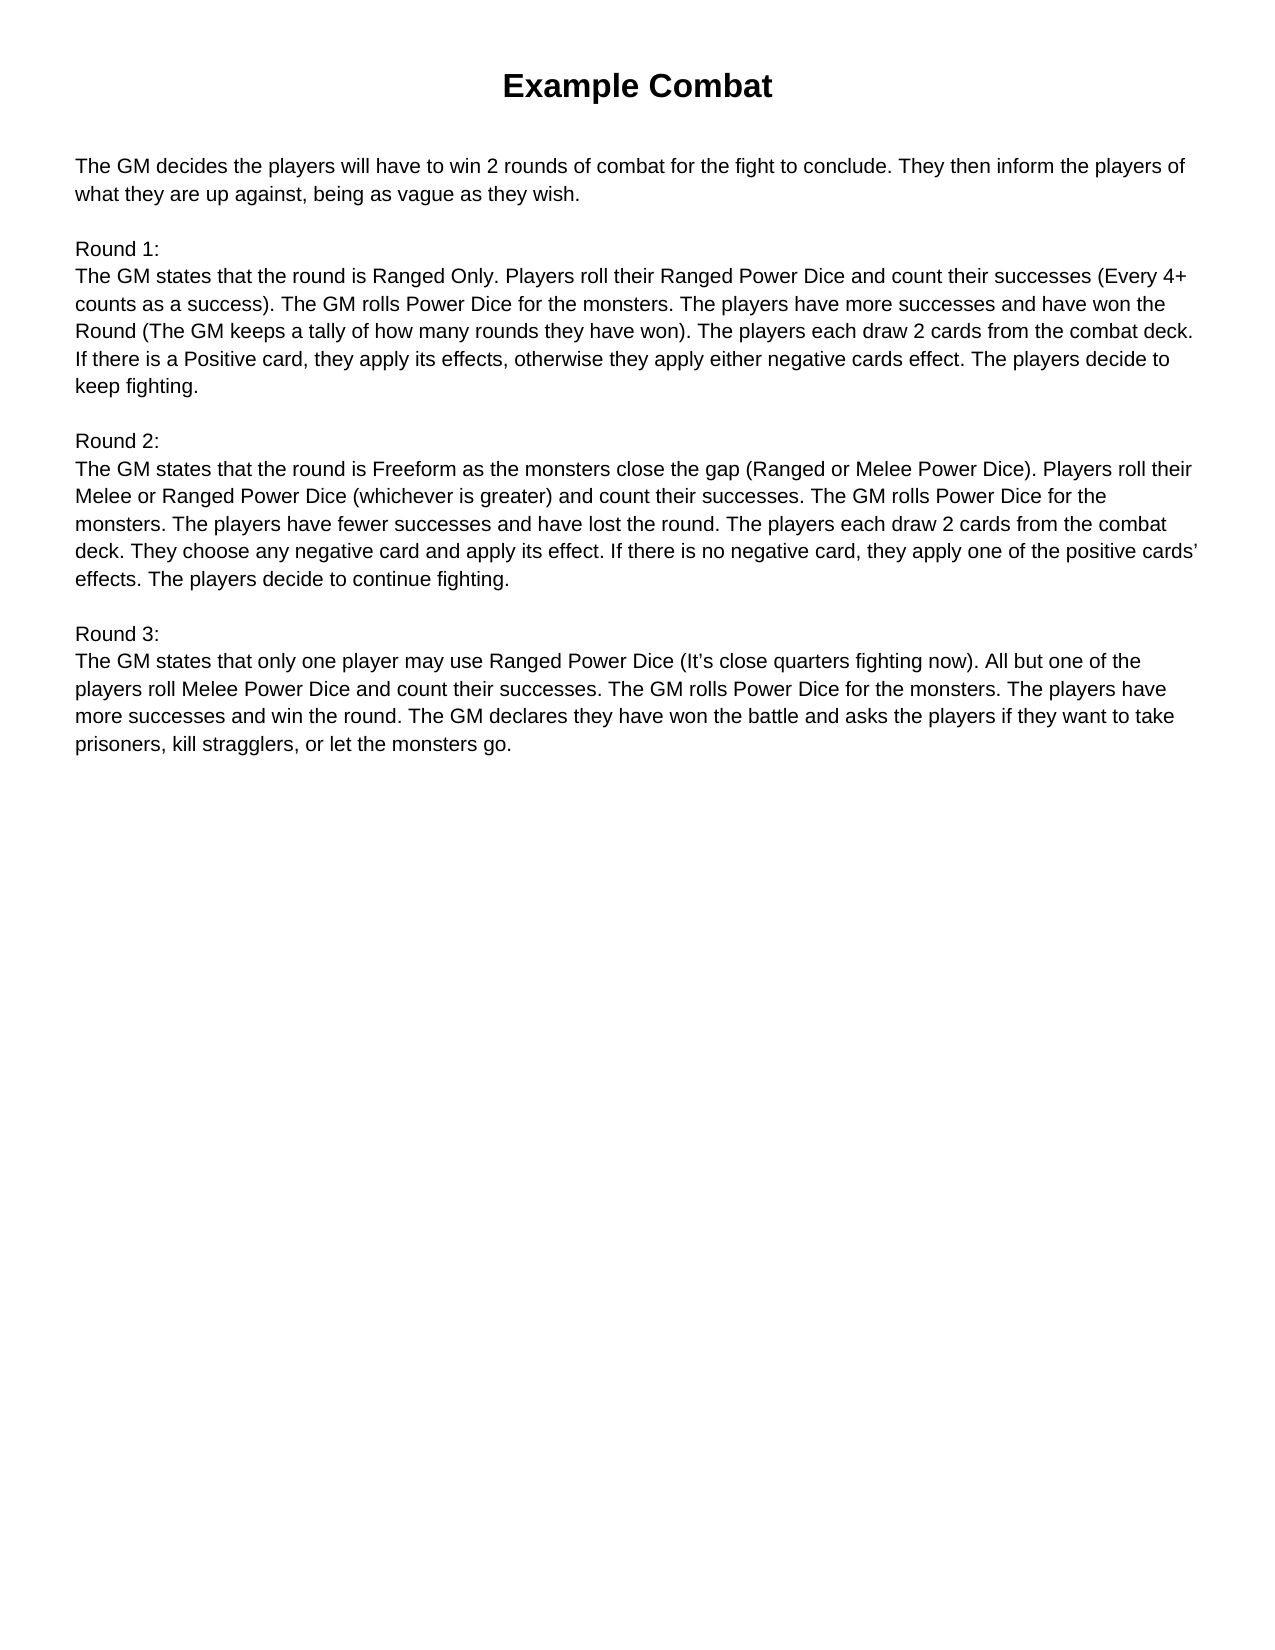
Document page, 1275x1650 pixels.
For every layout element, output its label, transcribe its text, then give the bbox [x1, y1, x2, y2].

text Example Combat [75, 66, 1200, 104]
text Round 3: [75, 621, 1200, 645]
text The GM decides the players will have to win 2 rounds of combat for the fight to conclude. They then inform the players of what they are up against, being as vague as they wish. [75, 154, 1200, 205]
text Round 1: The GM states that the round is Ranged Only. Players roll their Ranged Power Dice and count their successes (Every 4+ counts as a success). The GM rolls Power Dice for the monsters. The players have more successes and have won the Round (The GM keeps a tally of how many rounds they have won). The players each draw 2 cards from the combat deck. If there is a Positive card, they apply its effects, otherwise they apply either negative cards effect. The players decide to keep fighting. Round 2: The GM states that the round is Freeform as the monsters close the gap (Ranged or Melee Power Dice). Players roll their Melee or Ranged Power Dice (whichever is greater) and count their successes. The GM rolls Power Dice for the monsters. The players have fewer successes and have lost the round. The players each draw 2 cards from the combat deck. They choose any negative card and apply its effect. If there is no negative card, they apply one of the positive cards’ effects. The players decide to continue fighting. [75, 236, 1200, 590]
text The GM states that only one player may use Ranged Power Dice (It’s close quarters fighting now). All but one of the players roll Melee Power Dice and count their successes. The GM rolls Power Dice for the monsters. The players have more successes and win the round. The GM declares they have won the battle and asks the players if they want to take prisoners, kill stragglers, or let the monsters go. [75, 649, 1200, 755]
